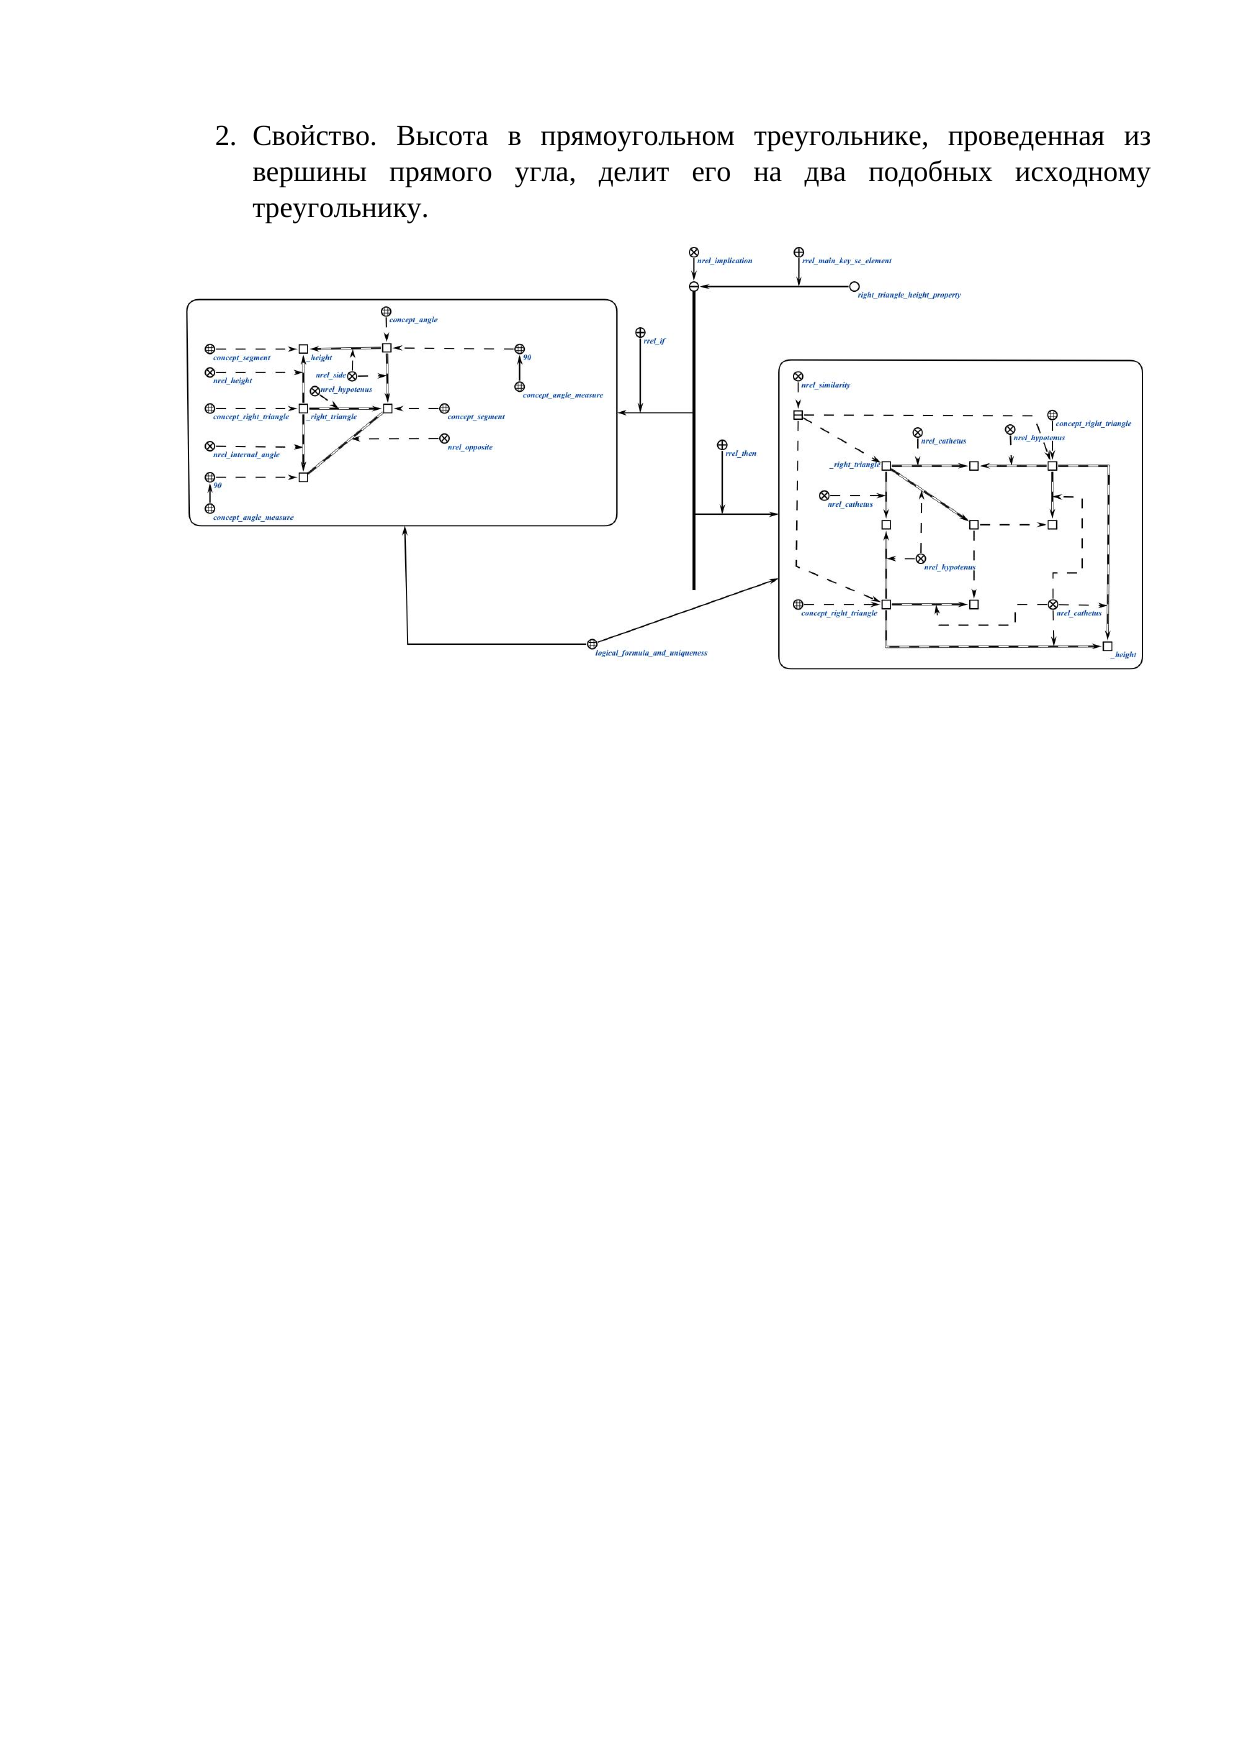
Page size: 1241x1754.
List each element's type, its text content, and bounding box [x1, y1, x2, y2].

list Свойство. Высота в прямоугольном треугольнике, проведенная из вершины прямого угла, делит его на два подобных исходному треугольнику. [215, 118, 1152, 224]
picture [177, 243, 1152, 678]
